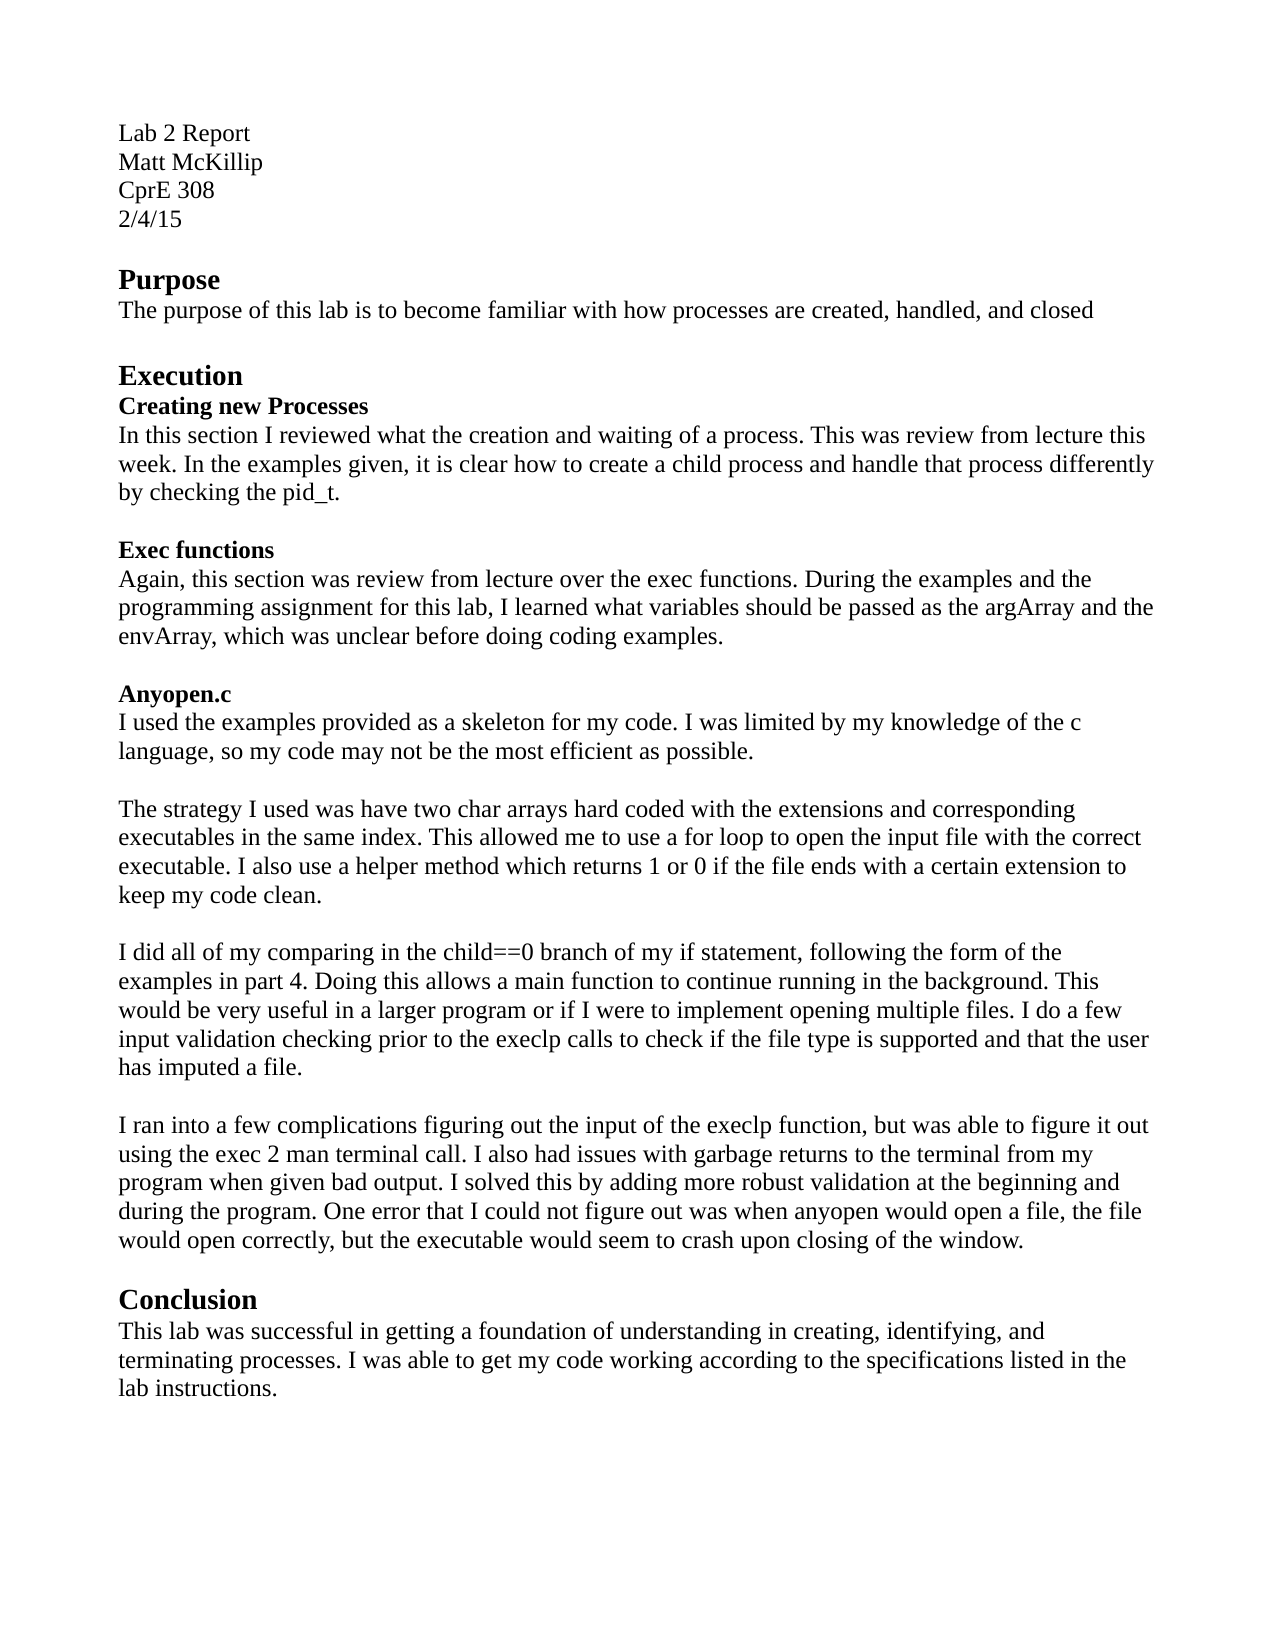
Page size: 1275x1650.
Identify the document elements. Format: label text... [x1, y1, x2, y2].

text Anyopen.c [118, 679, 1157, 707]
text Matt McKillip [118, 147, 1157, 176]
text Again, this section was review from lecture over the exec functions. During the examples and the programming assignment for this lab, I learned what variables should be passed as the argArray and the envArray, which was unclear before doing coding examples. [118, 564, 1157, 650]
text Creating new Processes [118, 391, 1157, 420]
text CprE 308 [118, 176, 1157, 204]
text The strategy I used was have two char arrays hard coded with the extensions and corresponding executables in the same index. This allowed me to use a for loop to open the input file with the correct executable. I also use a helper method which returns 1 or 0 if the file ends with a certain extension to keep my code clean. [118, 794, 1157, 909]
text I used the examples provided as a skeleton for my code. I was limited by my knowledge of the c language, so my code may not be the most efficient as possible. [118, 707, 1157, 765]
text This lab was successful in getting a foundation of understanding in creating, identifying, and terminating processes. I was able to get my code working according to the specifications listed in the lab instructions. [118, 1316, 1157, 1402]
text Purpose [118, 262, 1157, 295]
text Conclusion [118, 1282, 1157, 1316]
text I did all of my comparing in the child==0 branch of my if statement, following the form of the examples in part 4. Doing this allows a main function to continue running in the background. This would be very useful in a larger program or if I were to implement opening multiple files. I do a few input validation checking prior to the execlp calls to check if the file type is supported and that the user has imputed a file. [118, 937, 1157, 1081]
text Execution [118, 358, 1157, 391]
text 2/4/15 [118, 204, 1157, 233]
text The purpose of this lab is to become familiar with how processes are created, handled, and closed [118, 295, 1157, 324]
text Exec functions [118, 535, 1157, 564]
text Lab 2 Report [118, 118, 1157, 147]
text I ran into a few complications figuring out the input of the execlp function, but was able to figure it out using the exec 2 man terminal call. I also had issues with garbage returns to the terminal from my program when given bad output. I solved this by adding more robust validation at the beginning and during the program. One error that I could not figure out was when anyopen would open a file, the file would open correctly, but the executable would seem to crash upon closing of the window. [118, 1110, 1157, 1254]
text In this section I reviewed what the creation and waiting of a process. This was review from lecture this week. In the examples given, it is clear how to create a child process and handle that process differently by checking the pid_t. [118, 420, 1157, 506]
